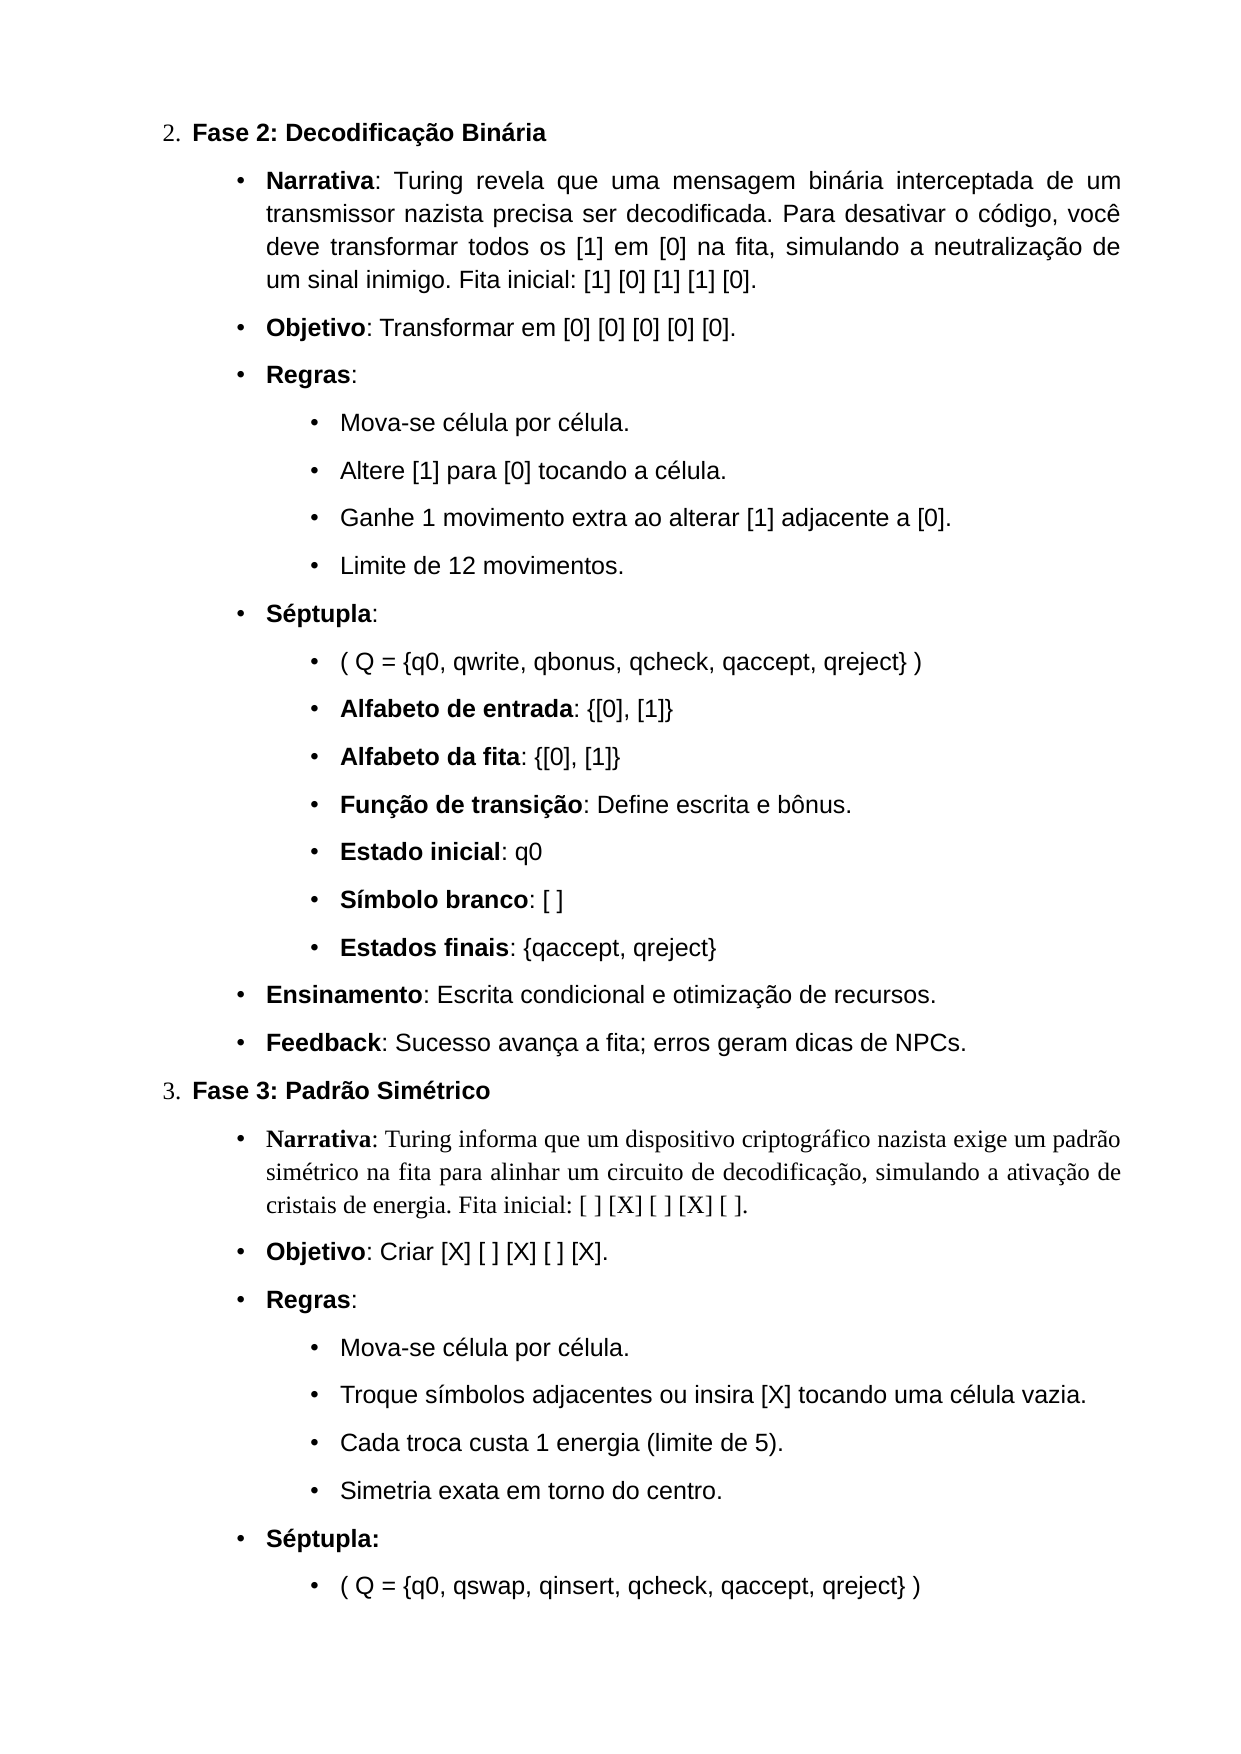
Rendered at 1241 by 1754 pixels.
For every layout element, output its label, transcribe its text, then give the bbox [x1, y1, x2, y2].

list Narrativa: Turing informa que um dispositivo criptográfico nazista exige um padrão simétrico na fita para alinhar um circuito de decodificação, simulando a ativação de cristais de energia. Fita inicial: [ ] [X] [ ] [X] [ ]. [236, 1124, 1122, 1218]
list Função de transição: Define escrita e bônus. [310, 790, 1122, 818]
list ( Q = {q0, qswap, qinsert, qcheck, qaccept, qreject} ) [310, 1571, 1122, 1600]
list Alfabeto da fita: {[0], [1]} [310, 742, 1122, 771]
list ( Q = {q0, qwrite, qbonus, qcheck, qaccept, qreject} ) [310, 647, 1122, 675]
list Objetivo: Criar [X] [ ] [X] [ ] [X]. [236, 1237, 1122, 1266]
list Troque símbolos adjacentes ou insira [X] tocando uma célula vazia. [310, 1380, 1122, 1409]
list Estados finais: {qaccept, qreject} [310, 933, 1122, 962]
list Ensinamento: Escrita condicional e otimização de recursos. [236, 981, 1122, 1009]
list Mova-se célula por célula. [310, 408, 1122, 437]
list Séptupla: [236, 599, 1122, 628]
list Feedback: Sucesso avança a fita; erros geram dicas de NPCs. [236, 1028, 1122, 1057]
list Altere [1] para [0] tocando a célula. [310, 456, 1122, 484]
list Regras: [236, 1285, 1122, 1314]
list Regras: [236, 360, 1122, 389]
list Estado inicial: q0 [310, 837, 1122, 866]
list Narrativa: Turing revela que uma mensagem binária interceptada de um transmissor nazista precisa ser decodificada. Para desativar o código, você deve transformar todos os [1] em [0] na fita, simulando a neutralização de um sinal inimigo. Fita inicial: [1] [0] [1] [1] [0]. [236, 166, 1122, 294]
list Cada troca custa 1 energia (limite de 5). [310, 1428, 1122, 1457]
list Fase 2: Decodificação Binária [162, 118, 1122, 147]
list Fase 3: Padrão Simétrico [162, 1076, 1122, 1105]
list Simetria exata em torno do centro. [310, 1476, 1122, 1505]
list Ganhe 1 movimento extra ao alterar [1] adjacente a [0]. [310, 503, 1122, 532]
list Séptupla: [236, 1523, 1122, 1552]
list Limite de 12 movimentos. [310, 551, 1122, 580]
list Mova-se célula por célula. [310, 1333, 1122, 1362]
list Objetivo: Transformar em [0] [0] [0] [0] [0]. [236, 313, 1122, 341]
list Alfabeto de entrada: {[0], [1]} [310, 694, 1122, 723]
list Símbolo branco: [ ] [310, 885, 1122, 914]
